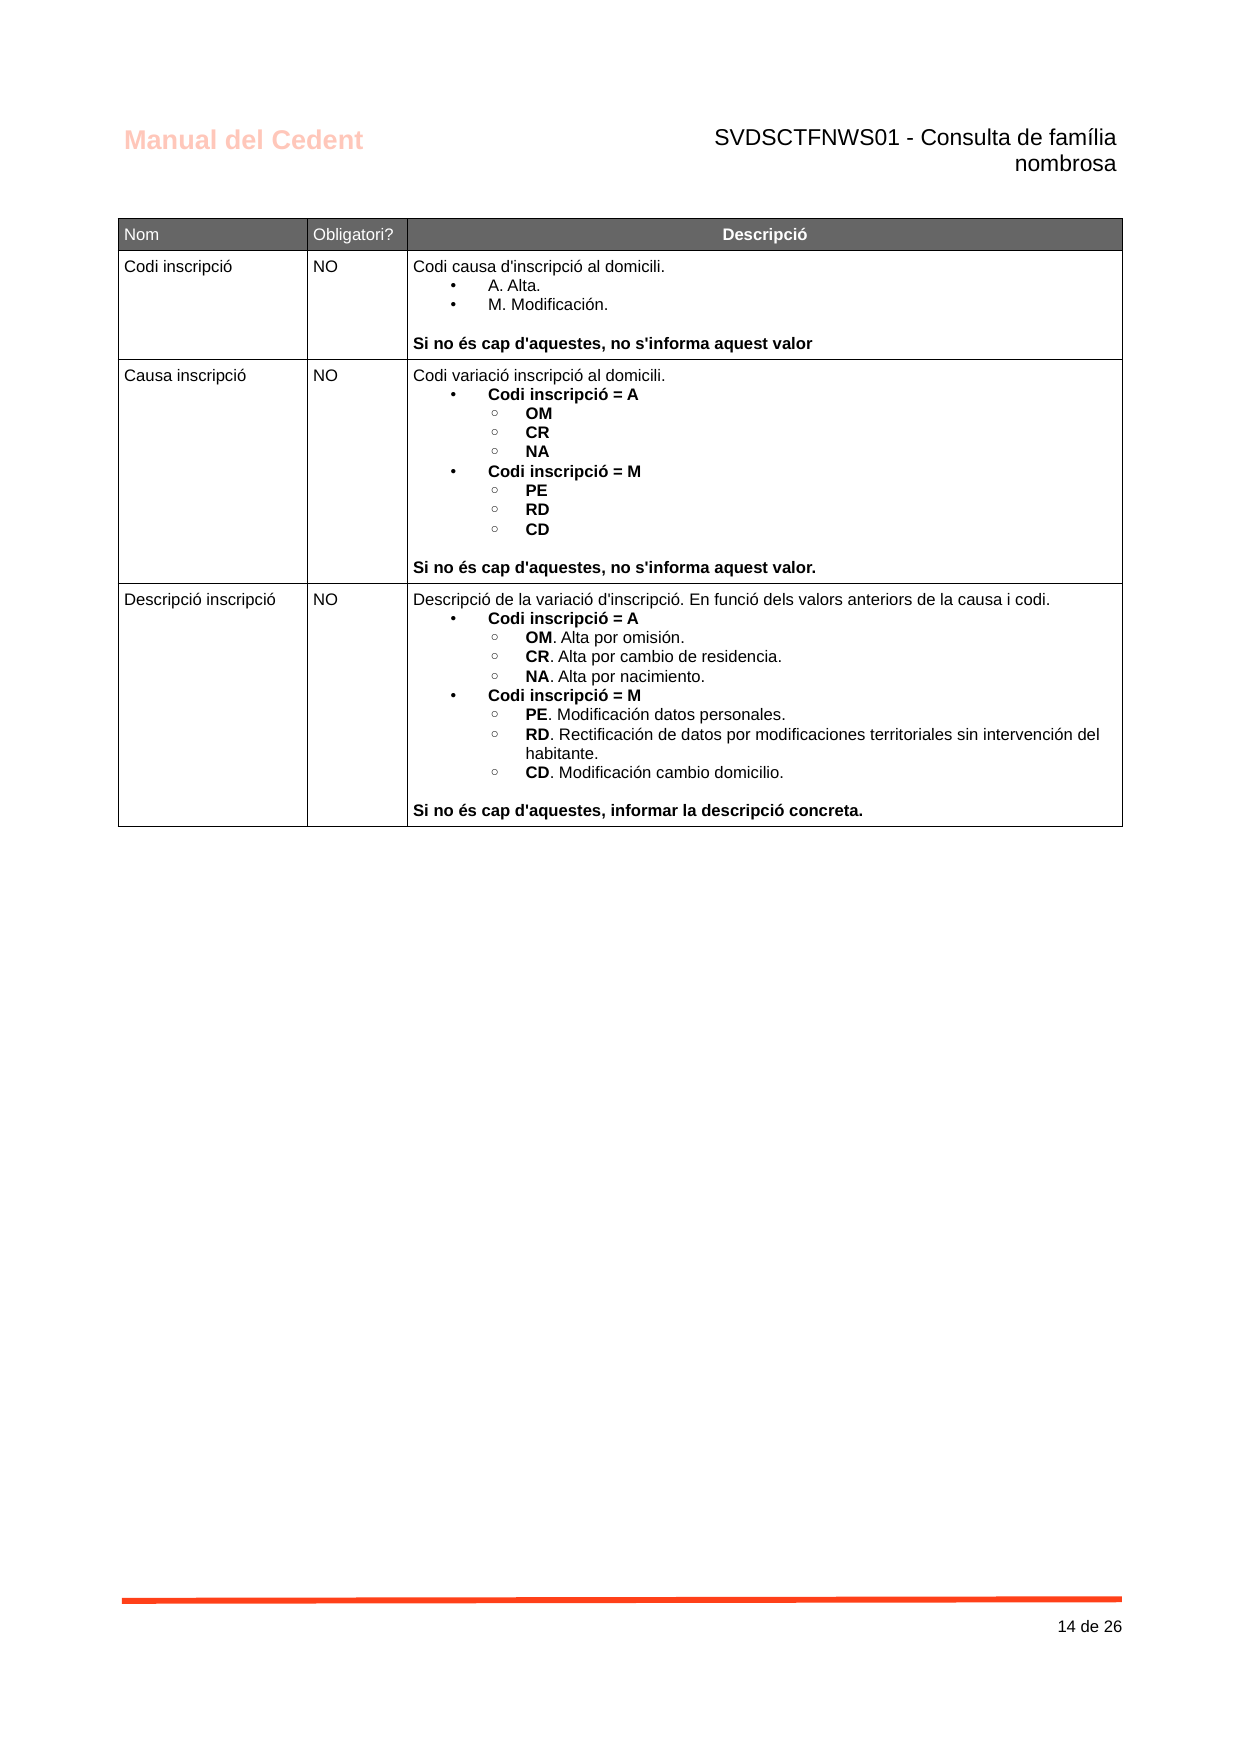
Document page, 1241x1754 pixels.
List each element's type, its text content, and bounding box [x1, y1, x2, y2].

table_header Nom [119, 219, 307, 250]
table_cell NO [308, 360, 407, 583]
table_cell NO [308, 584, 407, 826]
table_header Obligatori? [308, 219, 407, 250]
table_cell Descripció inscripció [119, 584, 307, 826]
table_cell NO [308, 251, 407, 358]
table_header Descripció [408, 219, 1122, 250]
table_cell Codi variació inscripció al domicili. Codi inscripció = A OM CR NA Codi inscripció = M PE RD CD Si no és cap d'aquestes, no s'informa aquest valor. [408, 360, 1122, 583]
table_cell Causa inscripció [119, 360, 307, 583]
table_cell Descripció de la variació d'inscripció. En funció dels valors anteriors de la causa i codi. Codi inscripció = A OM. Alta por omisión. CR. Alta por cambio de residencia. NA. Alta por nacimiento. Codi inscripció = M PE. Modificación datos personales. RD. Rectificación de datos por modificaciones territoriales sin intervención del habitante. CD. Modificación cambio domicilio. Si no és cap d'aquestes, informar la descripció concreta. [408, 584, 1122, 826]
table_cell Codi inscripció [119, 251, 307, 358]
table_cell Codi causa d'inscripció al domicili. A. Alta. M. Modificación. Si no és cap d'aquestes, no s'informa aquest valor [408, 251, 1122, 358]
